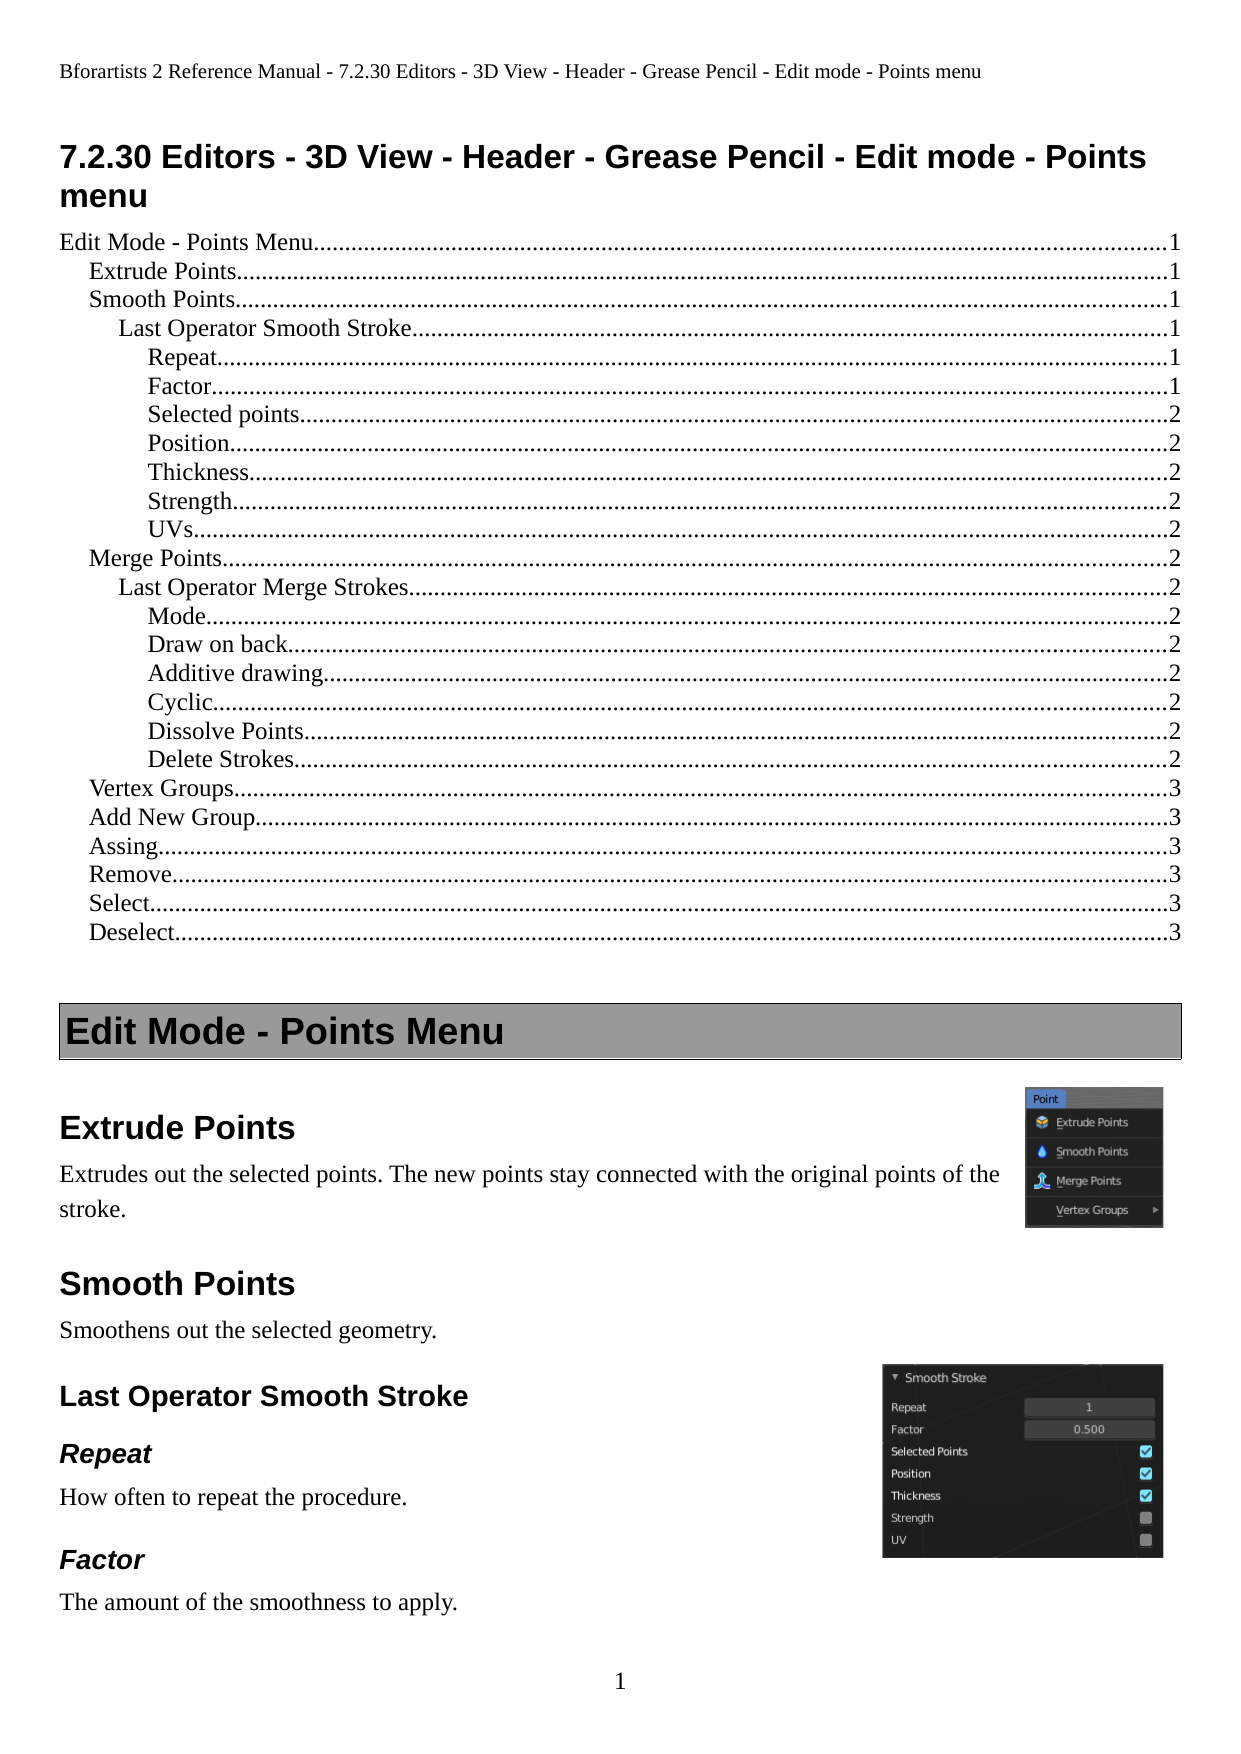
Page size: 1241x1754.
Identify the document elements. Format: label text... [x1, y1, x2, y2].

subtitle Repeat [59, 1437, 882, 1469]
subtitle 7.2.30 Editors - 3D View - Header - Grease Pencil - Edit mode - Points menu [59, 138, 1181, 214]
text Last Operator Merge Strokes 2 [118, 572, 1181, 601]
text Smooth Points 1 [88, 284, 1181, 313]
text UVs 2 [147, 514, 1181, 543]
text Last Operator Smooth Stroke 1 [118, 313, 1181, 342]
text Merge Points 2 [88, 543, 1181, 572]
text Extrudes out the selected points. The new points stay connected with the original points of the stroke. [59, 1159, 1025, 1222]
text Draw on back 2 [147, 629, 1181, 658]
text Add New Group 3 [88, 802, 1181, 831]
text Dissolve Points 2 [147, 716, 1181, 744]
picture [1025, 1087, 1164, 1228]
text The amount of the smoothness to apply. [59, 1587, 1181, 1616]
text Remove 3 [88, 859, 1181, 888]
text Assing 3 [88, 831, 1181, 859]
subtitle [1164, 1378, 1181, 1412]
text Edit Mode - Points Menu 1 [59, 227, 1181, 256]
text Position 2 [147, 428, 1181, 457]
text How often to repeat the procedure. [59, 1482, 882, 1510]
subtitle [1164, 1437, 1181, 1469]
text Extrude Points 1 [88, 256, 1181, 284]
text Strength 2 [147, 486, 1181, 514]
text Delete Strokes 2 [147, 744, 1181, 773]
subtitle Extrude Points [59, 1108, 1025, 1147]
subtitle [1164, 1108, 1181, 1147]
text Additive drawing 2 [147, 658, 1181, 687]
text Smoothens out the selected geometry. [59, 1315, 1181, 1343]
text Deselect 3 [88, 917, 1181, 946]
text Select 3 [88, 888, 1181, 917]
text Selected points 2 [147, 399, 1181, 428]
text Vertex Groups 3 [88, 773, 1181, 802]
subtitle Factor [59, 1543, 1181, 1575]
text Cyclic 2 [147, 687, 1181, 716]
subtitle Smooth Points [59, 1264, 1181, 1302]
subtitle Last Operator Smooth Stroke [59, 1378, 882, 1412]
picture [882, 1364, 1164, 1558]
text Mode 2 [147, 601, 1181, 629]
text Repeat 1 [147, 342, 1181, 371]
text Thickness 2 [147, 457, 1181, 486]
text Factor 1 [147, 371, 1181, 399]
table_header Edit Mode - Points Menu [60, 1004, 1181, 1058]
